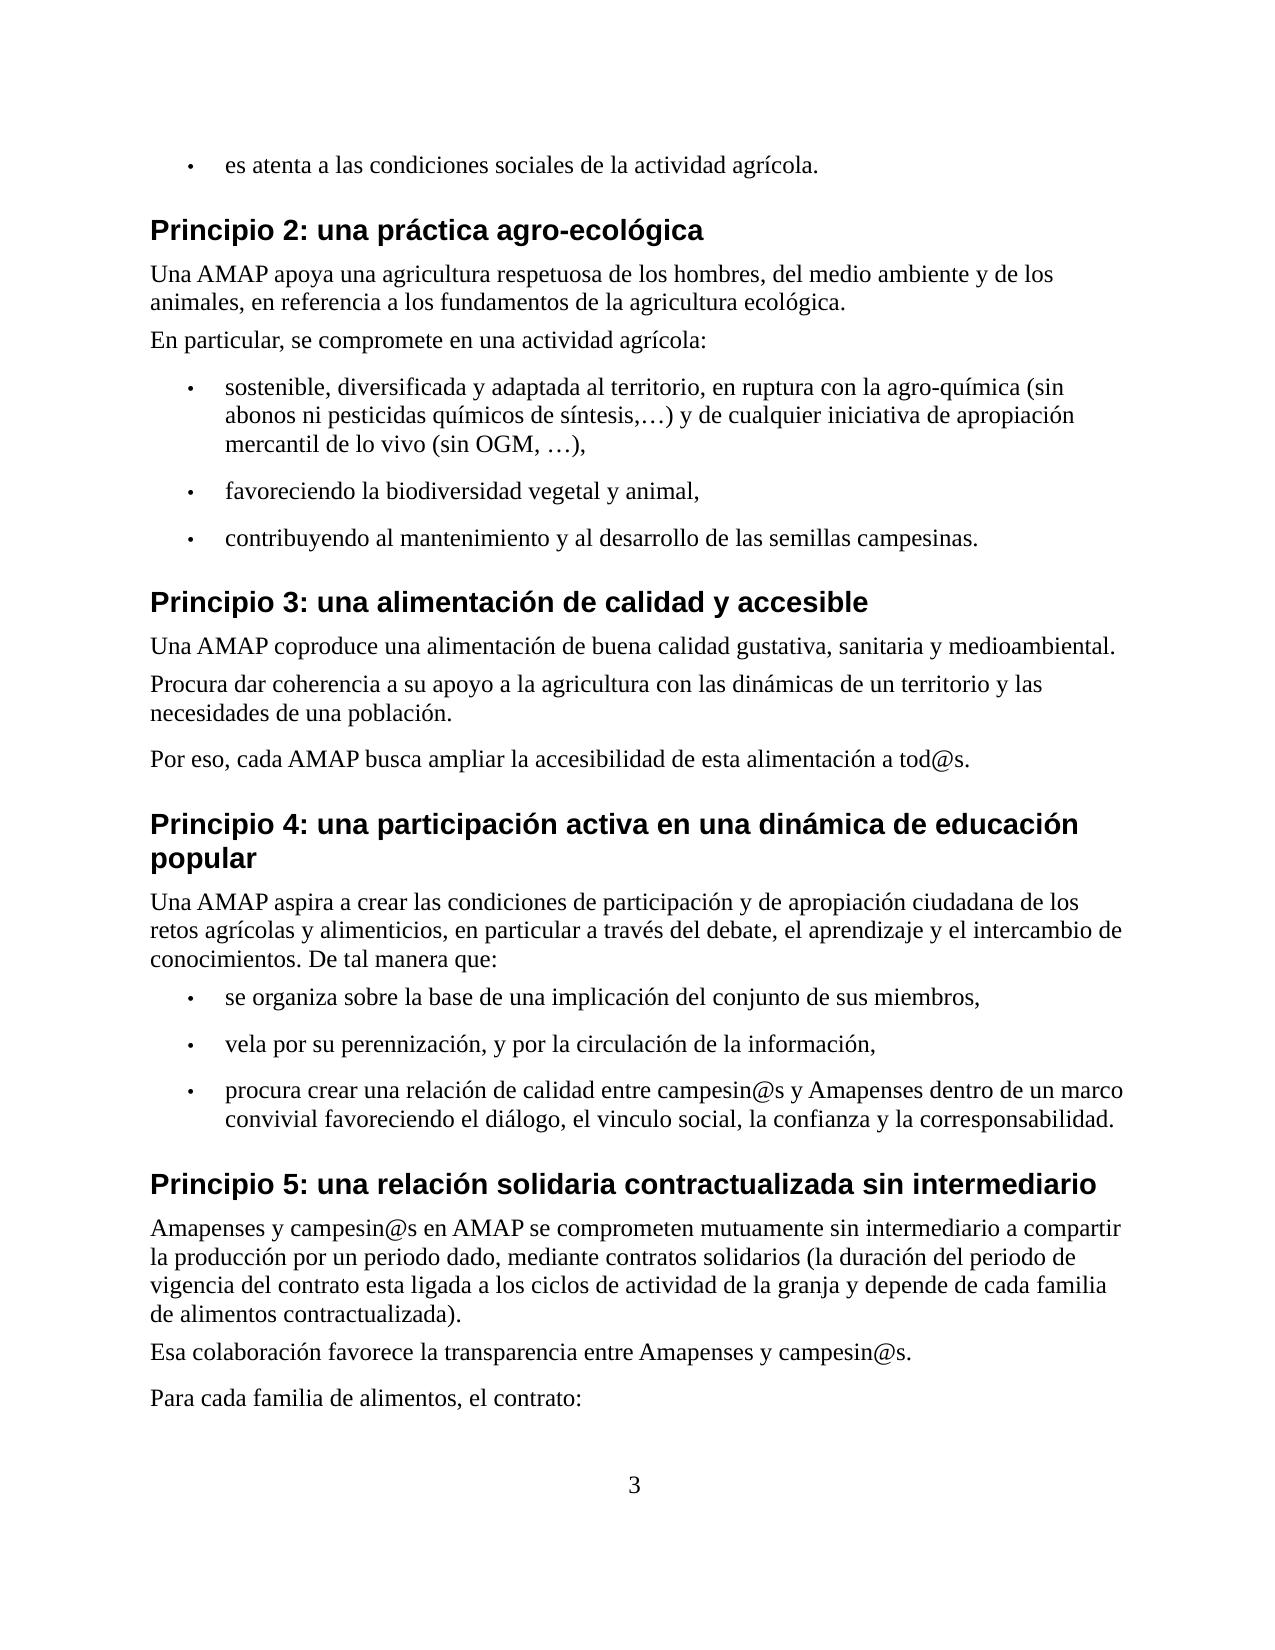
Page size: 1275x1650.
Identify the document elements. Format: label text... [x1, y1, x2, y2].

list procura crear una relación de calidad entre campesin@s y Amapenses dentro de un marco convivial favoreciendo el diálogo, el vinculo social, la confianza y la corresponsabilidad. [187, 1075, 1125, 1133]
list vela por su perennización, y por la circulación de la información, [187, 1029, 1125, 1057]
list es atenta a las condiciones sociales de la actividad agrícola. [187, 150, 1125, 179]
text Una AMAP apoya una agricultura respetuosa de los hombres, del medio ambiente y de los animales, en referencia a los fundamentos de la agricultura ecológica. [150, 259, 1125, 316]
text Una AMAP coproduce una alimentación de buena calidad gustativa, sanitaria y medioambiental. [150, 631, 1125, 660]
text Esa colaboración favorece la transparencia entre Amapenses y campesin@s. [150, 1337, 1125, 1366]
text Amapenses y campesin@s en AMAP se comprometen mutuamente sin intermediario a compartir la producción por un periodo dado, mediante contratos solidarios (la duración del periodo de vigencia del contrato esta ligada a los ciclos de actividad de la granja y depende de cada familia de alimentos contractualizada). [150, 1213, 1125, 1328]
list favoreciendo la biodiversidad vegetal y animal, [187, 476, 1125, 505]
subtitle Principio 4: una participación activa en una dinámica de educación popular [150, 807, 1125, 874]
list se organiza sobre la base de una implicación del conjunto de sus miembros, [187, 982, 1125, 1011]
subtitle Principio 5: una relación solidaria contractualizada sin intermediario [150, 1167, 1125, 1200]
subtitle Principio 2: una práctica agro-ecológica [150, 213, 1125, 246]
subtitle Principio 3: una alimentación de calidad y accesible [150, 585, 1125, 619]
list contribuyendo al mantenimiento y al desarrollo de las semillas campesinas. [187, 523, 1125, 551]
text En particular, se compromete en una actividad agrícola: [150, 325, 1125, 354]
text Para cada familia de alimentos, el contrato: [150, 1383, 1125, 1412]
list sostenible, diversificada y adaptada al territorio, en ruptura con la agro-química (sin abonos ni pesticidas químicos de síntesis,…) y de cualquier iniciativa de apropiación mercantil de lo vivo (sin OGM, …), [187, 372, 1125, 458]
text Procura dar coherencia a su apoyo a la agricultura con las dinámicas de un territorio y las necesidades de una población. [150, 669, 1125, 727]
text Una AMAP aspira a crear las condiciones de participación y de apropiación ciudadana de los retos agrícolas y alimenticios, en particular a través del debate, el aprendizaje y el intercambio de conocimientos. De tal manera que: [150, 887, 1125, 973]
text Por eso, cada AMAP busca ampliar la accesibilidad de esta alimentación a tod@s. [150, 744, 1125, 773]
